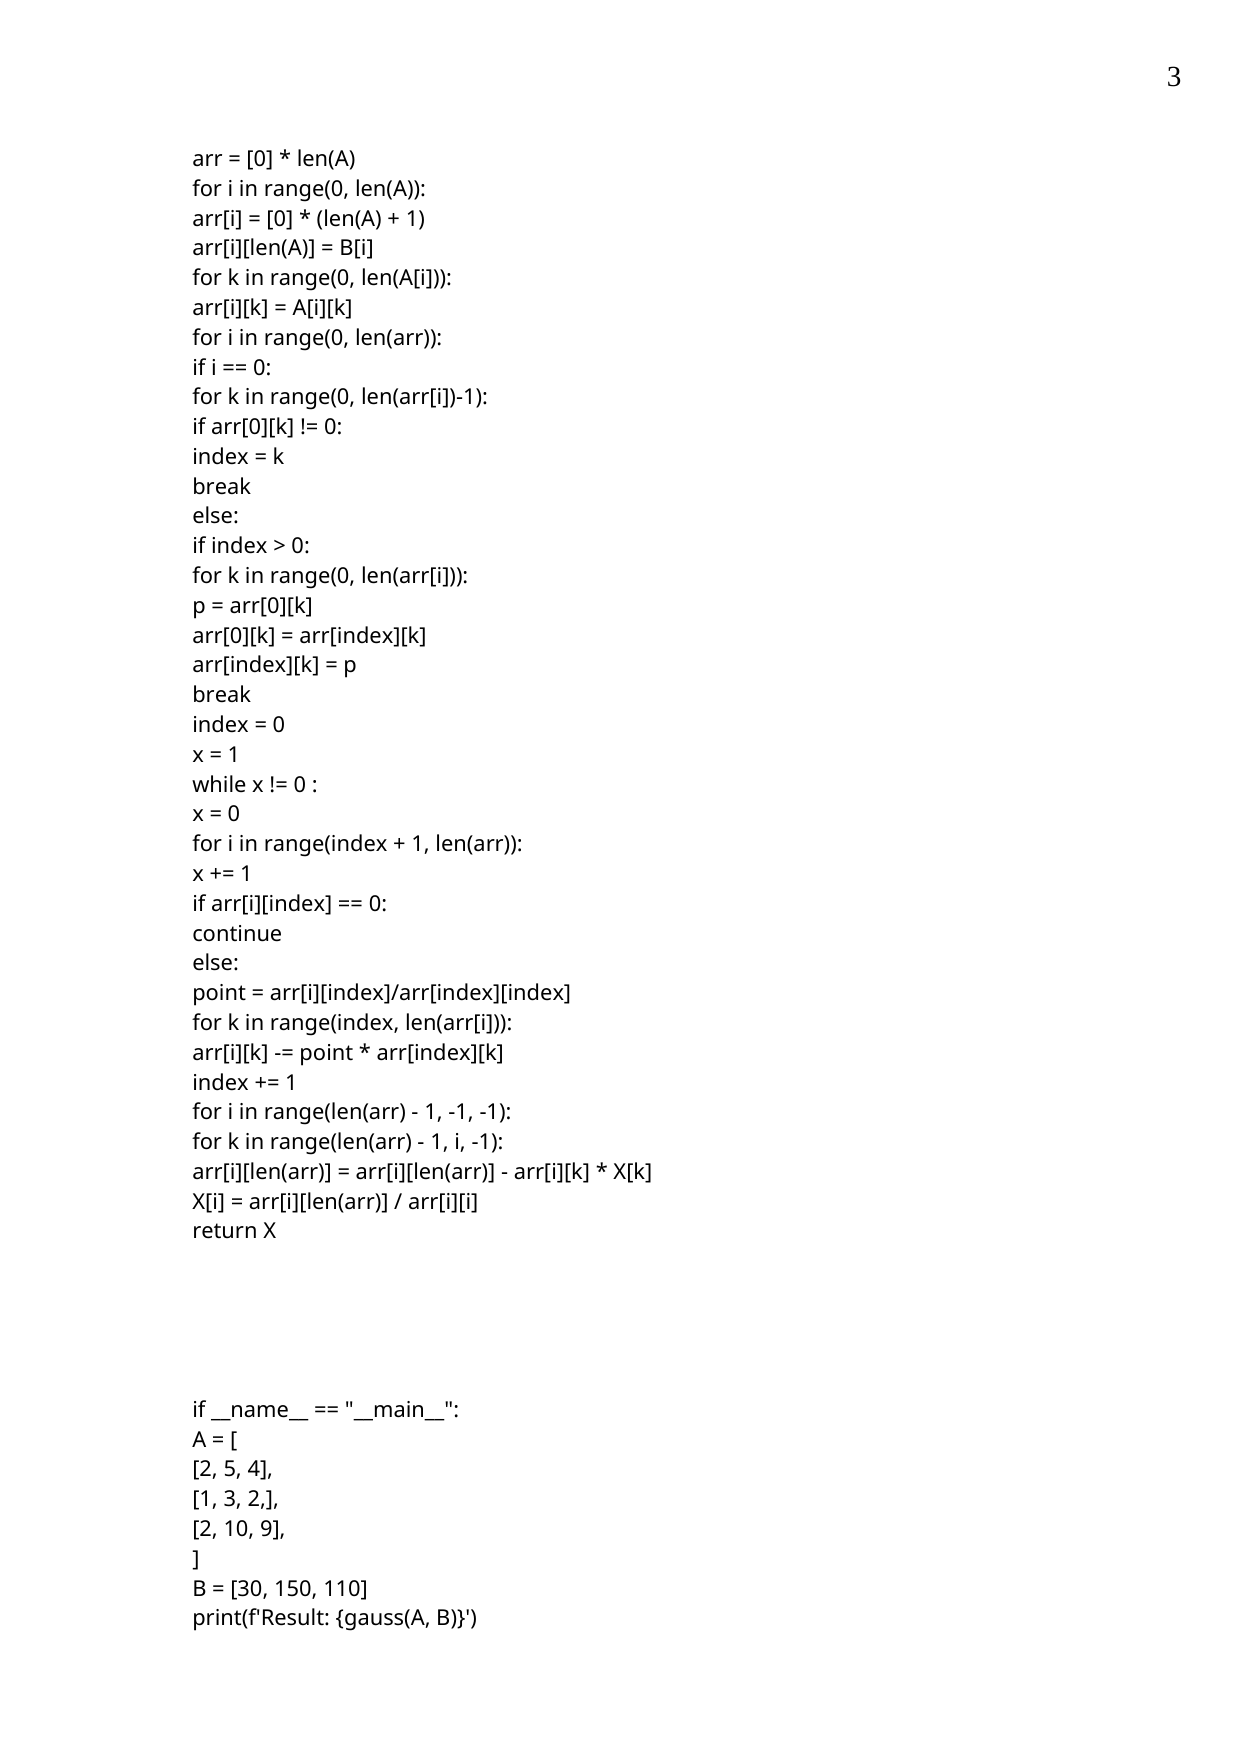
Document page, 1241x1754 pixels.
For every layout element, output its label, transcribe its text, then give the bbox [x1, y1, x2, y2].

text index = k [118, 441, 1181, 471]
text ] [118, 1543, 1181, 1573]
text arr = [0] * len(A) [118, 143, 1181, 173]
text if __name__ == "__main__": [118, 1394, 1181, 1424]
text arr[i][k] = A[i][k] [118, 292, 1181, 322]
text arr[i][k] -= point * arr[index][k] [118, 1037, 1181, 1066]
text for k in range(index, len(arr[i])): [118, 1007, 1181, 1037]
text for k in range(0, len(arr[i])): [118, 560, 1181, 590]
text [1, 3, 2,], [118, 1483, 1181, 1513]
text [2, 5, 4], [118, 1453, 1181, 1483]
text else: [118, 500, 1181, 530]
text continue [118, 917, 1181, 947]
text A = [ [118, 1424, 1181, 1453]
text X[i] = arr[i][len(arr)] / arr[i][i] [118, 1186, 1181, 1215]
text for k in range(0, len(A[i])): [118, 262, 1181, 292]
text print(f'Result: {gauss(A, B)}') [118, 1602, 1181, 1632]
text for i in range(len(arr) - 1, -1, -1): [118, 1096, 1181, 1126]
text while x != 0 : [118, 768, 1181, 798]
text for i in range(index + 1, len(arr)): [118, 828, 1181, 858]
text arr[i][len(A)] = B[i] [118, 232, 1181, 262]
text arr[i][len(arr)] = arr[i][len(arr)] - arr[i][k] * X[k] [118, 1156, 1181, 1186]
text arr[index][k] = p [118, 649, 1181, 679]
text break [118, 679, 1181, 709]
text p = arr[0][k] [118, 590, 1181, 619]
text if arr[i][index] == 0: [118, 888, 1181, 917]
text for k in range(0, len(arr[i])-1): [118, 381, 1181, 411]
text break [118, 471, 1181, 500]
text point = arr[i][index]/arr[index][index] [118, 977, 1181, 1007]
text if i == 0: [118, 351, 1181, 381]
text if index > 0: [118, 530, 1181, 560]
text x = 1 [118, 739, 1181, 768]
text B = [30, 150, 110] [118, 1573, 1181, 1602]
text arr[i] = [0] * (len(A) + 1) [118, 202, 1181, 232]
text if arr[0][k] != 0: [118, 411, 1181, 441]
text arr[0][k] = arr[index][k] [118, 619, 1181, 649]
text for i in range(0, len(A)): [118, 173, 1181, 202]
text [2, 10, 9], [118, 1513, 1181, 1543]
text return X [118, 1215, 1181, 1245]
text x += 1 [118, 858, 1181, 888]
text index = 0 [118, 709, 1181, 739]
text for i in range(0, len(arr)): [118, 322, 1181, 351]
text else: [118, 947, 1181, 977]
text x = 0 [118, 798, 1181, 828]
text index += 1 [118, 1066, 1181, 1096]
text for k in range(len(arr) - 1, i, -1): [118, 1126, 1181, 1156]
